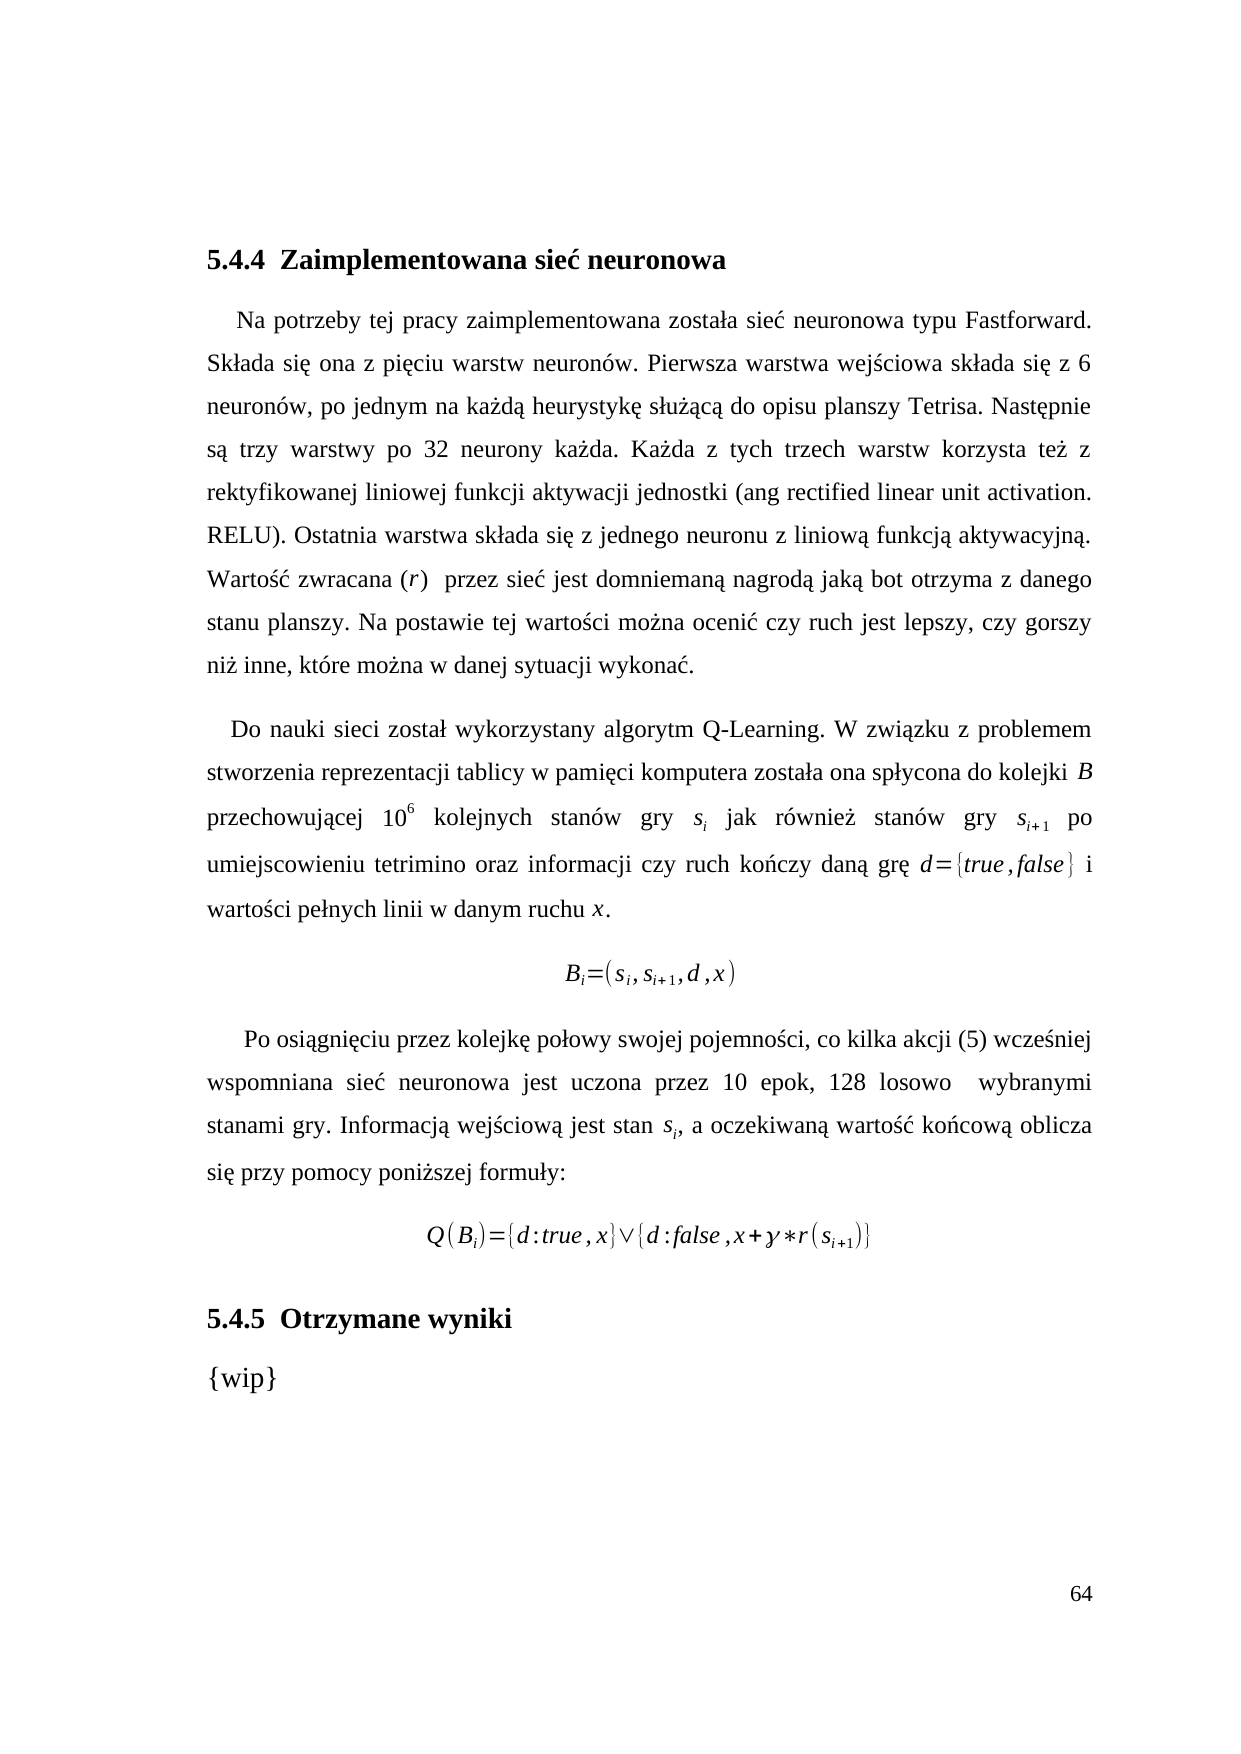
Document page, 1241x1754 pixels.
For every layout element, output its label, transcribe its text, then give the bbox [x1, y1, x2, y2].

subtitle 5.4.5 Otrzymane wyniki [207, 1302, 1093, 1335]
subtitle 5.4.4 Zaimplementowana sieć neuronowa [207, 242, 1093, 276]
subtitle {wip} [207, 1360, 1093, 1394]
text Po osiągnięciu przez kolejkę połowy swojej pojemności, co kilka akcji (5) wcześniej wspomniana sieć neuronowa jest uczona przez 10 epok, 128 losowo wybranymi stanami gry. Informacją wejściową jest stan , a oczekiwaną wartość końcową oblicza się przy pomocy poniższej formuły: [207, 1024, 1093, 1186]
text Na potrzeby tej pracy zaimplementowana została sieć neuronowa typu Fastforward. Składa się ona z pięciu warstw neuronów. Pierwsza warstwa wejściowa składa się z 6 neuronów, po jednym na każdą heurystykę służącą do opisu planszy Tetrisa. Następnie są trzy warstwy po 32 neurony każda. Każda z tych trzech warstw korzysta też z rektyfikowanej liniowej funkcji aktywacji jednostki (ang rectified linear unit activation. RELU). Ostatnia warstwa składa się z jednego neuronu z liniową funkcją aktywacyjną. Wartość zwracana () przez sieć jest domniemaną nagrodą jaką bot otrzyma z danego stanu planszy. Na postawie tej wartości można ocenić czy ruch jest lepszy, czy gorszy niż inne, które można w danej sytuacji wykonać. [207, 305, 1093, 679]
text Do nauki sieci został wykorzystany algorytm Q-Learning. W związku z problemem stworzenia reprezentacji tablicy w pamięci komputera została ona spłycona do kolejki przechowującej kolejnych stanów gry jak również stanów gry po umiejscowieniu tetrimino oraz informacji czy ruch kończy daną grę i wartości pełnych linii w danym ruchu . [207, 714, 1093, 922]
